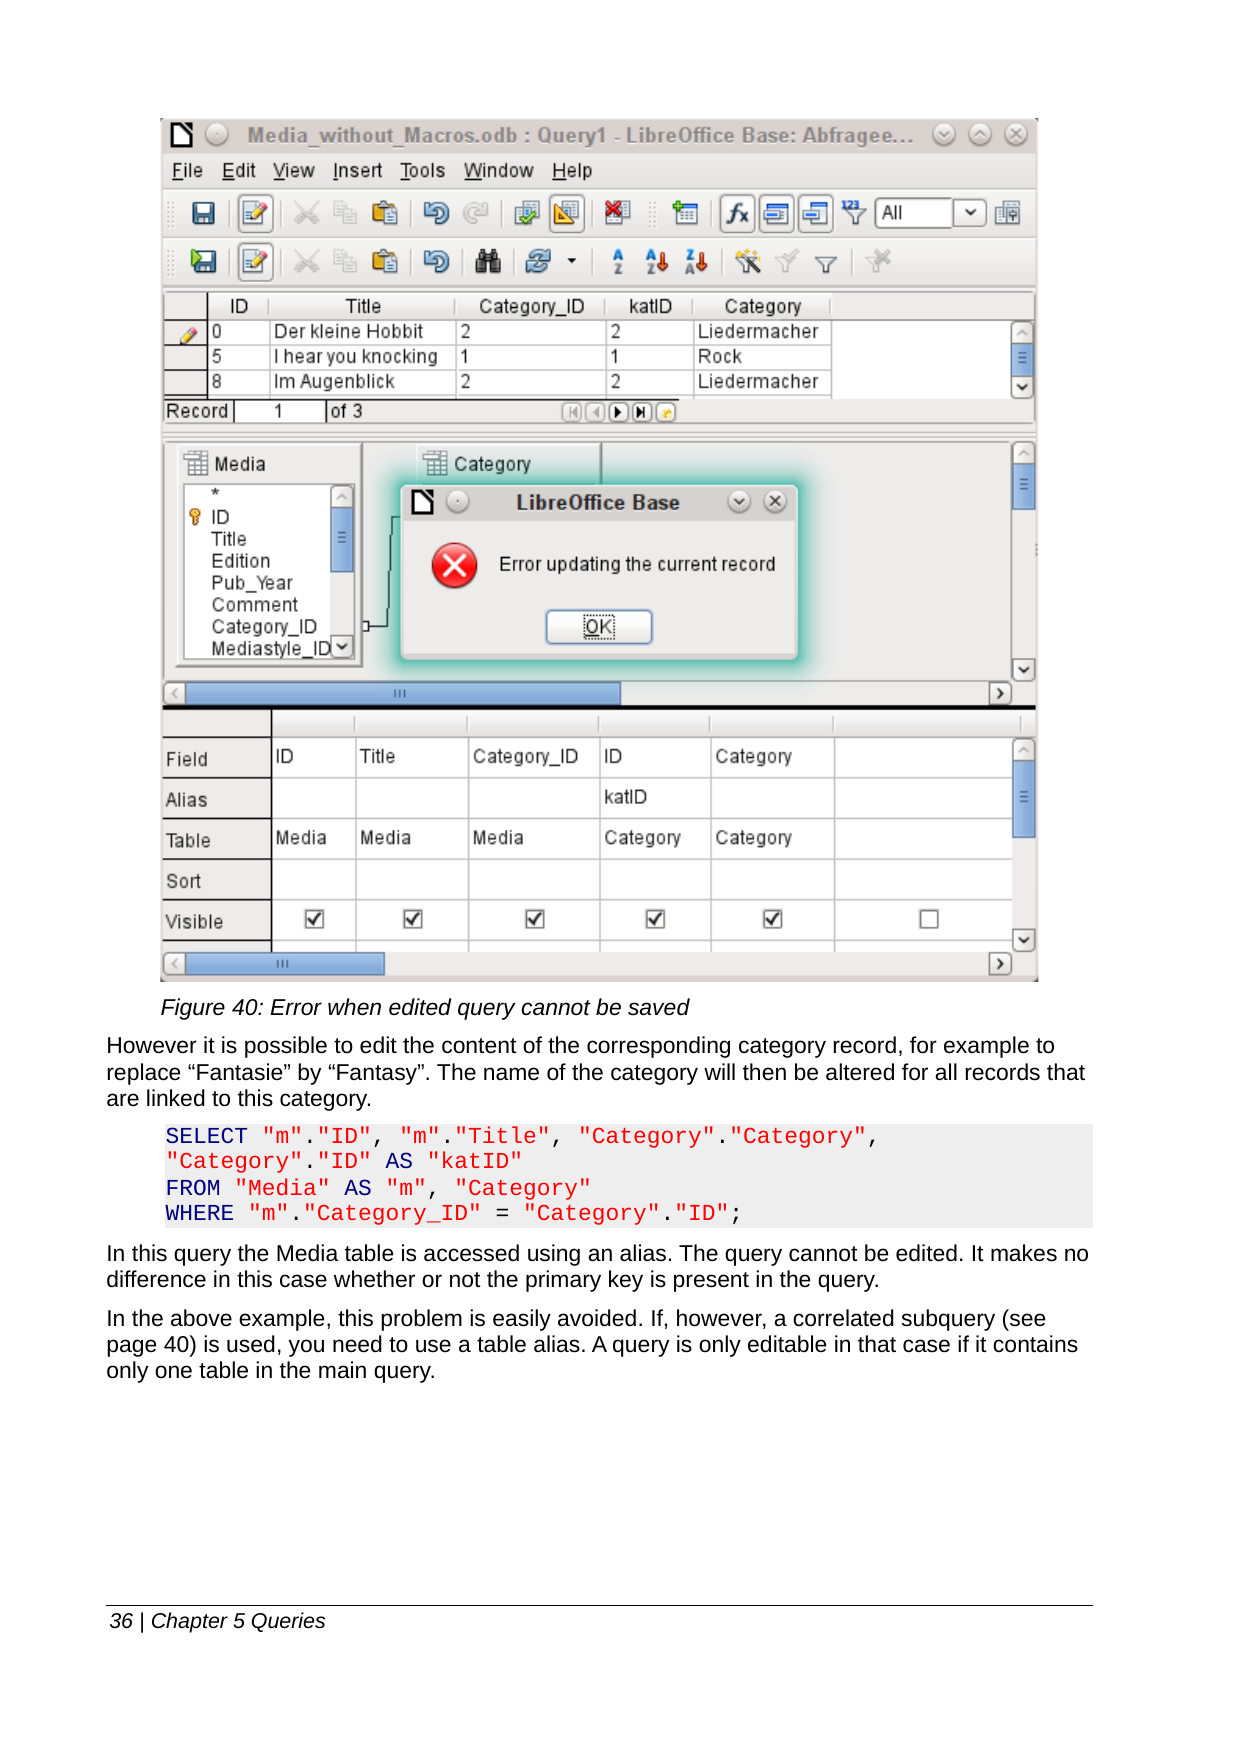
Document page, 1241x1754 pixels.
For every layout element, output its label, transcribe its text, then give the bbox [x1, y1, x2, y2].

text Figure 40: Error when edited query cannot be saved [160, 994, 1038, 1020]
text In the above example, this problem is easily avoided. If, however, a correlated subquery (see page 40) is used, you need to use a table alias. A query is only editable in that case if it contains only one table in the main query. [106, 1305, 1093, 1384]
picture [160, 118, 1039, 982]
text In this query the Media table is accessed using an alias. The query cannot be edited. It makes no difference in this case whether or not the primary key is present in the query. [106, 1239, 1093, 1292]
text SELECT "m"."ID", "m"."Title", "Category"."Category", "Category"."ID" AS "katID" FROM "Media" AS "m", "Category" WHERE "m"."Category_ID" = "Category"."ID"; [165, 1124, 1093, 1228]
text However it is possible to edit the content of the corresponding category record, for example to replace “Fantasie” by “Fantasy”. The name of the category will then be altered for all records that are linked to this category. [106, 1032, 1093, 1111]
